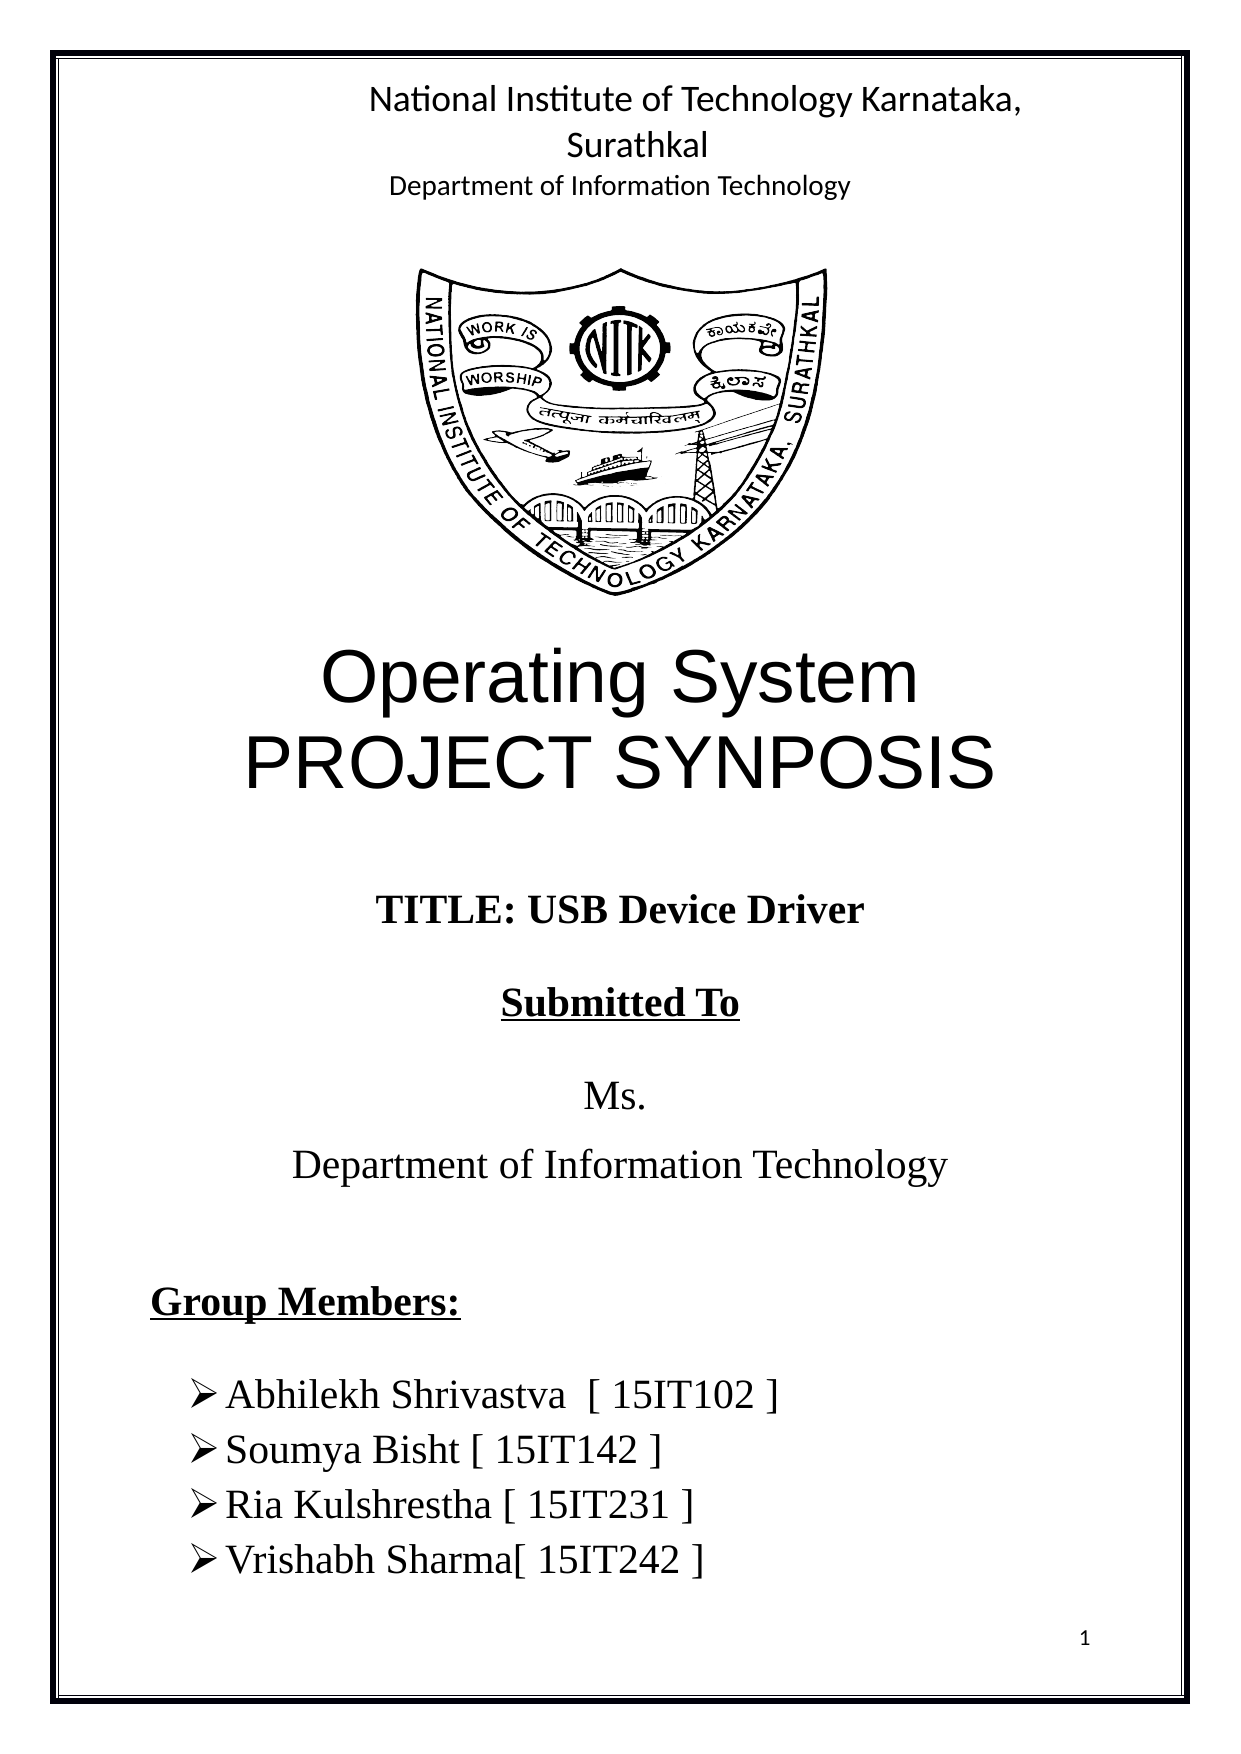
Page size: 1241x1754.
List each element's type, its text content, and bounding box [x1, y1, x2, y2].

list Ria Kulshrestha [ 15IT231 ] [187, 1480, 1090, 1528]
picture [410, 256, 833, 608]
list Soumya Bisht [ 15IT142 ] [187, 1424, 1090, 1472]
text TITLE: USB Device Driver [150, 885, 1090, 933]
text Operating System PROJECT SYNPOSIS [150, 632, 1090, 804]
text Ms. [150, 1070, 1090, 1118]
list Vrishabh Sharma[ 15IT242 ] [187, 1535, 1090, 1583]
text Group Members: [150, 1277, 1090, 1324]
text Department of Information Technology [150, 1139, 1090, 1187]
text Submitted To [150, 978, 1090, 1026]
list Abhilekh Shrivastva [ 15IT102 ] [187, 1369, 1090, 1417]
